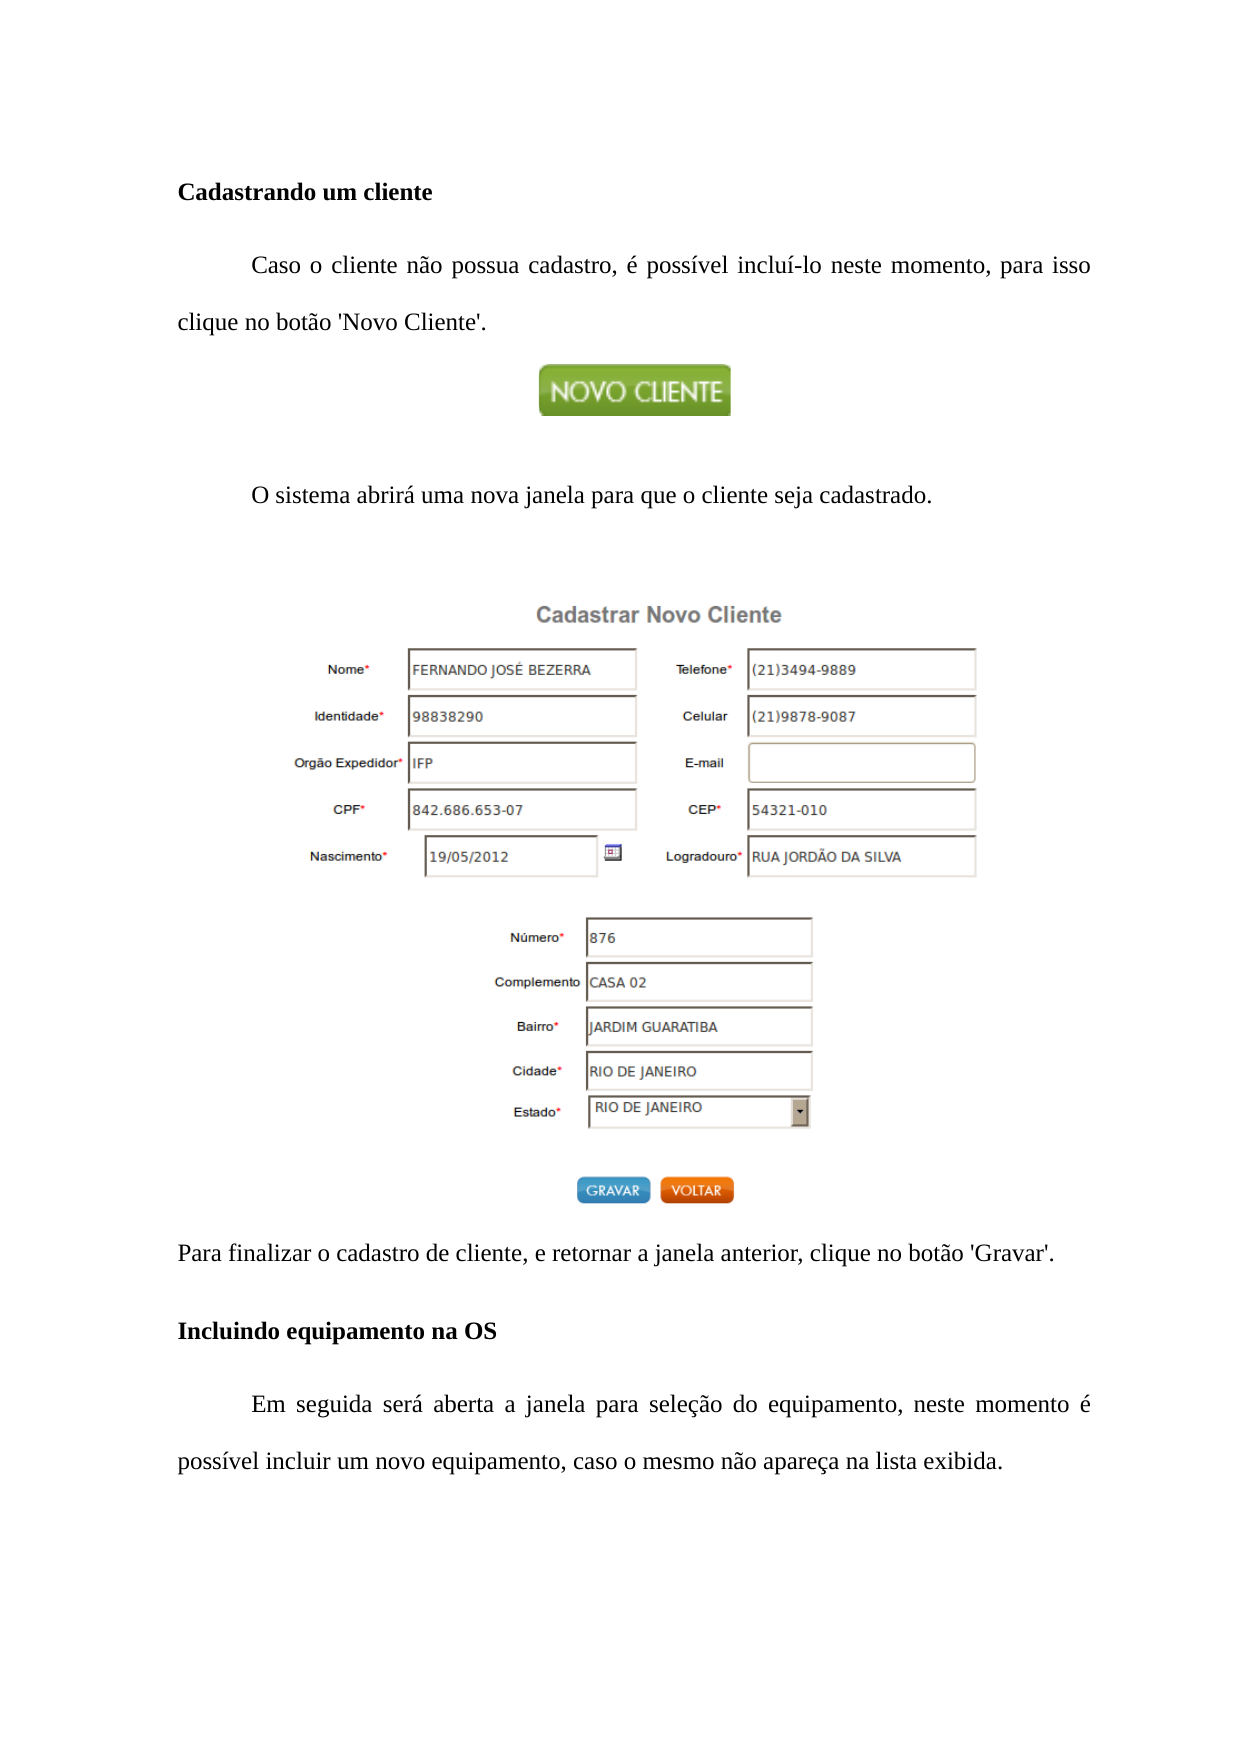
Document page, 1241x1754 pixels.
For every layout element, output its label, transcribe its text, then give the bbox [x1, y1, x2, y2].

text Caso o cliente não possua cadastro, é possível incluí-lo neste momento, para isso clique no botão 'Novo Cliente'. [177, 250, 1092, 336]
text Em seguida será aberta a janela para seleção do equipamento, neste momento é possível incluir um novo equipamento, caso o mesmo não apareça na lista exibida. [177, 1389, 1092, 1475]
subtitle Cadastrando um cliente [177, 177, 1092, 206]
text Para finalizar o cadastro de cliente, e retornar a janela anterior, clique no botão 'Gravar'. [177, 595, 1092, 1267]
picture [538, 364, 731, 416]
text O sistema abrirá uma nova janela para que o cliente seja cadastrado. [177, 480, 1092, 508]
subtitle Incluindo equipamento na OS [177, 1316, 1092, 1345]
picture [290, 596, 979, 1210]
